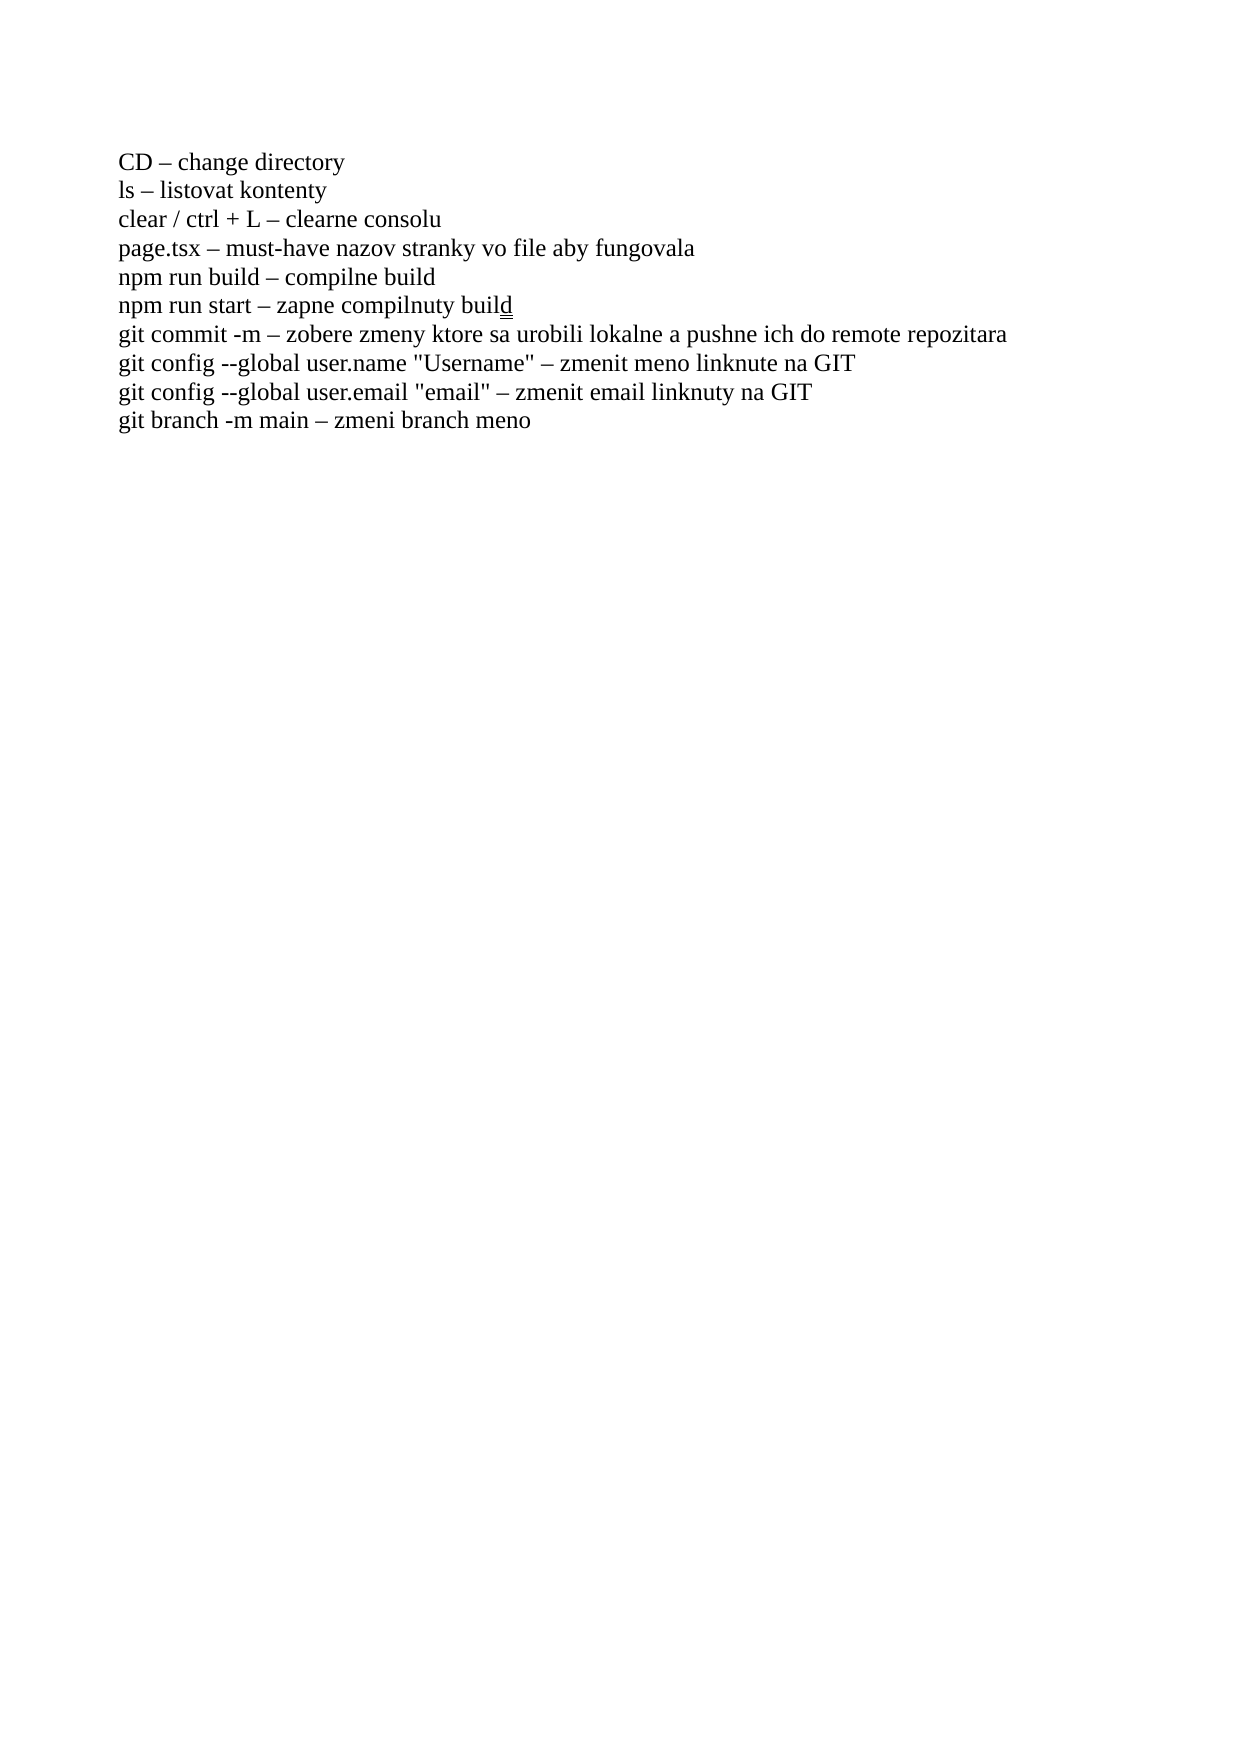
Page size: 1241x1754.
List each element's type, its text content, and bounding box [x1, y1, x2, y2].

text git commit -m – zobere zmeny ktore sa urobili lokalne a pushne ich do remote repozitara [118, 319, 1122, 348]
text page.tsx – must-have nazov stranky vo file aby fungovala npm run build – compilne build npm run start – zapne compilnuty build [118, 233, 1122, 319]
text git config --global user.name "Username" – zmenit meno linknute na GIT git config --global user.email "email" – zmenit email linknuty na GIT git branch -m main – zmeni branch meno [118, 348, 1122, 434]
text CD – change directory ls – listovat kontenty clear / ctrl + L – clearne consolu [118, 118, 1122, 233]
